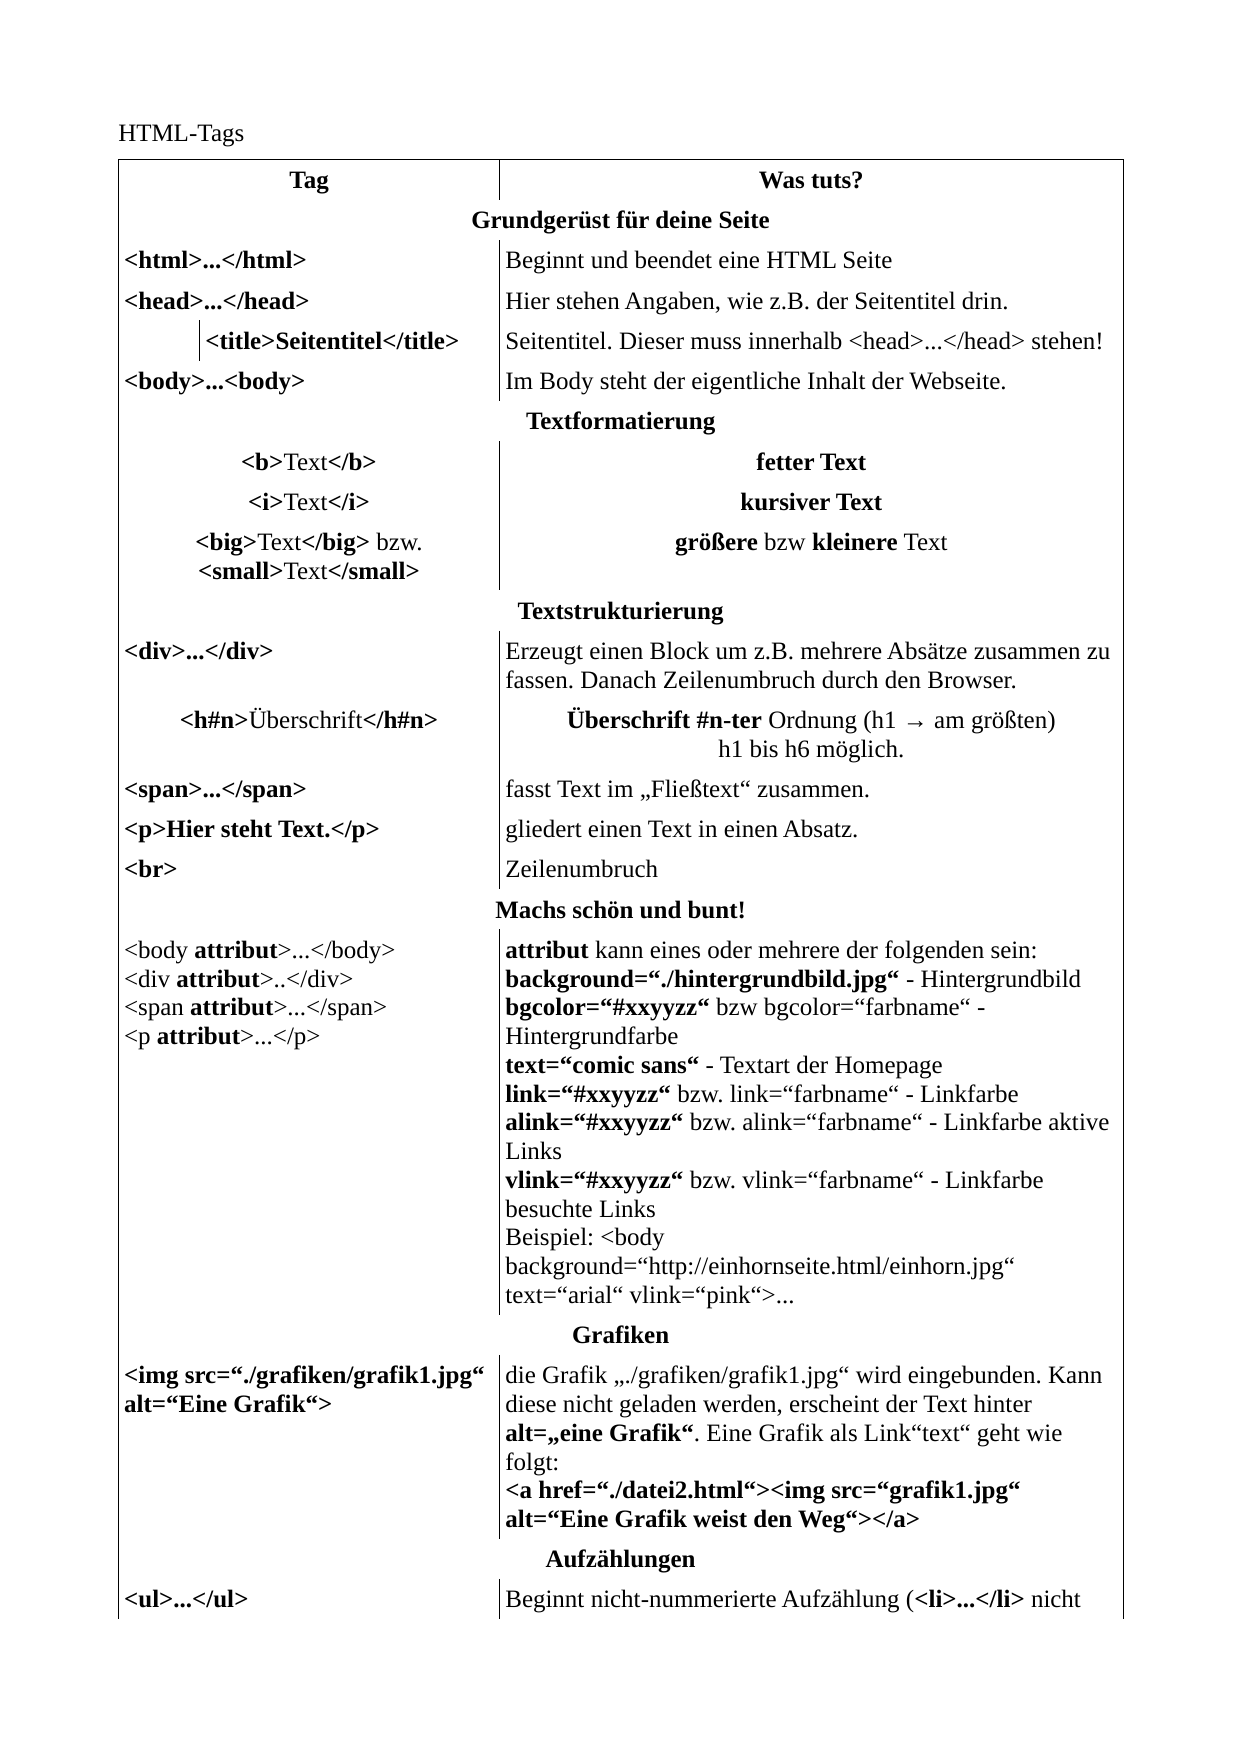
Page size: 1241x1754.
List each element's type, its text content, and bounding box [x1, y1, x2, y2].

table_cell gliedert einen Text in einen Absatz. [500, 809, 1123, 849]
table_cell <html>...</html> [119, 240, 499, 280]
text HTML-Tags [118, 118, 1122, 147]
table_cell Textstrukturierung [119, 590, 1123, 631]
table_cell <p>Hier steht Text.</p> [119, 809, 499, 849]
table_cell <span>...</span> [119, 769, 499, 809]
table_cell kursiver Text [500, 481, 1123, 521]
table_cell Beginnt und beendet eine HTML Seite [500, 240, 1123, 280]
table_cell <br> [119, 849, 499, 889]
table_cell Im Body steht der eigentliche Inhalt der Webseite. [500, 361, 1123, 401]
table_cell <ul>...</ul> [119, 1579, 499, 1619]
table_cell attribut kann eines oder mehrere der folgenden sein: background=“./hintergrundbild.jpg“ - Hintergrundbild bgcolor=“#xxyyzz“ bzw bgcolor=“farbname“ - Hintergrundfarbe text=“comic sans“ - Textart der Homepage link=“#xxyyzz“ bzw. link=“farbname“ - Linkfarbe alink=“#xxyyzz“ bzw. alink=“farbname“ - Linkfarbe aktive Links vlink=“#xxyyzz“ bzw. vlink=“farbname“ - Linkfarbe besuchte Links Beispiel: <body background=“http://einhornseite.html/einhorn.jpg“ text=“arial“ vlink=“pink“>... [500, 929, 1123, 1314]
table_header Tag [119, 160, 499, 200]
table_cell <div>...</div> [119, 631, 499, 699]
table_cell <head>...</head> [119, 280, 499, 320]
table_cell Beginnt nicht-nummerierte Aufzählung (<li>...</li> nicht [500, 1579, 1123, 1619]
table_cell Hier stehen Angaben, wie z.B. der Seitentitel drin. [500, 280, 1123, 320]
table_cell fetter Text [500, 441, 1123, 481]
table_cell <i>Text</i> [119, 481, 499, 521]
table_cell die Grafik „./grafiken/grafik1.jpg“ wird eingebunden. Kann diese nicht geladen werden, erscheint der Text hinter alt=„eine Grafik“. Eine Grafik als Link“text“ geht wie folgt: <a href=“./datei2.html“><img src=“grafik1.jpg“ alt=“Eine Grafik weist den Weg“></a> [500, 1355, 1123, 1539]
table_cell Machs schön und bunt! [119, 889, 1123, 929]
table_cell <title>Seitentitel</title> [200, 320, 499, 361]
table_cell Zeilenumbruch [500, 849, 1123, 889]
table_cell <h#n>Überschrift</h#n> [119, 700, 499, 768]
table_cell <b>Text</b> [119, 441, 499, 481]
table_cell <body attribut>...</body> <div attribut>..</div> <span attribut>...</span> <p attribut>...</p> [119, 929, 499, 1314]
table_cell <big>Text</big> bzw. <small>Text</small> [119, 521, 499, 590]
table_cell Aufzählungen [119, 1539, 1123, 1579]
table_cell Grundgerüst für deine Seite [119, 200, 1123, 240]
table_cell größere bzw kleinere Text [500, 521, 1123, 590]
table_cell [119, 320, 199, 361]
table_cell Grafiken [119, 1315, 1123, 1355]
table_cell Erzeugt einen Block um z.B. mehrere Absätze zusammen zu fassen. Danach Zeilenumbruch durch den Browser. [500, 631, 1123, 699]
table_cell Überschrift #n-ter Ordnung (h1 → am größten) h1 bis h6 möglich. [500, 700, 1123, 768]
table_cell <img src=“./grafiken/grafik1.jpg“ alt=“Eine Grafik“> [119, 1355, 499, 1539]
table_cell fasst Text im „Fließtext“ zusammen. [500, 769, 1123, 809]
table_cell Seitentitel. Dieser muss innerhalb <head>...</head> stehen! [500, 320, 1123, 361]
table_cell <body>...<body> [119, 361, 499, 401]
table_header Was tuts? [500, 160, 1123, 200]
table_cell Textformatierung [119, 401, 1123, 441]
